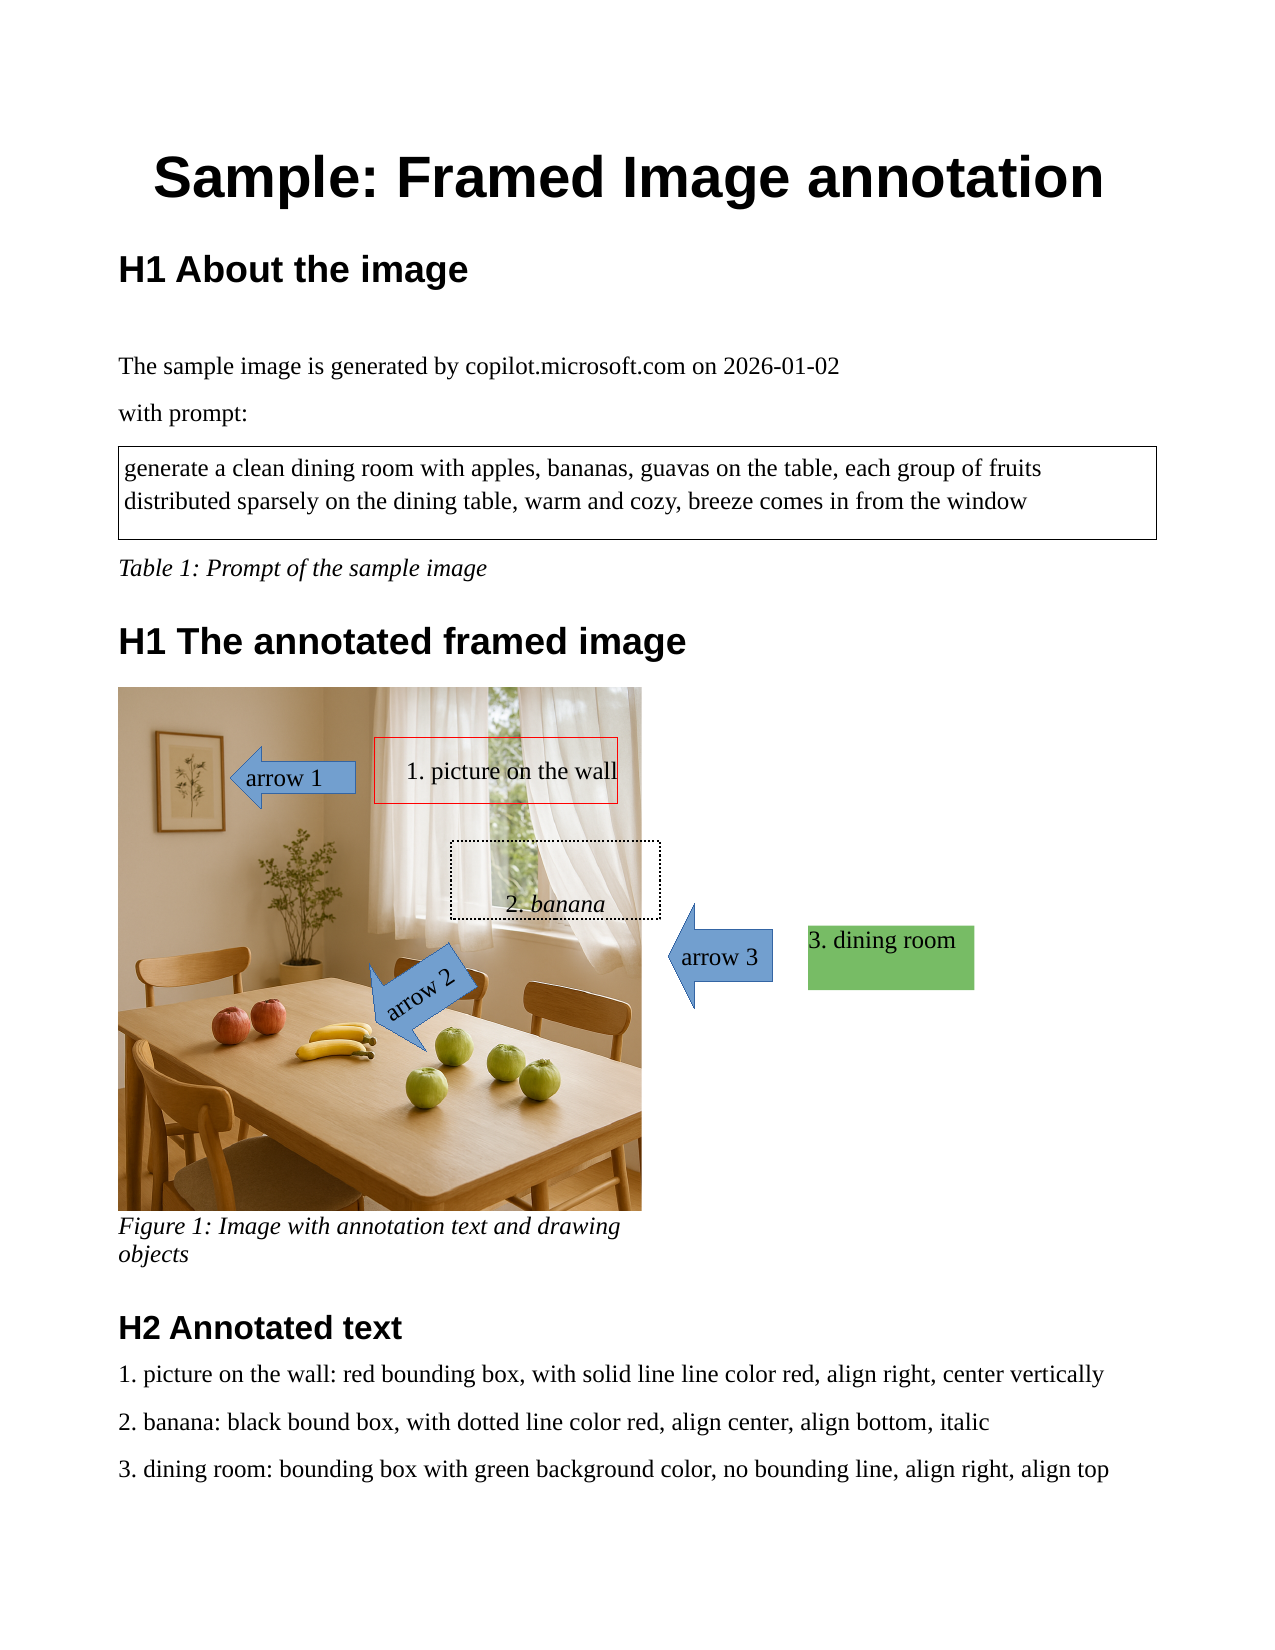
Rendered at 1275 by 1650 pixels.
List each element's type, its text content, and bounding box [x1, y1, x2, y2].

text 2. banana: black bound box, with dotted line color red, align center, align bottom, italic [118, 1407, 1157, 1435]
picture [118, 687, 642, 1211]
subtitle H1 About the image [118, 248, 1157, 291]
text 1. picture on the wall: red bounding box, with solid line line color red, align right, center vertically [118, 1359, 1157, 1388]
text Table 1: Prompt of the sample image [118, 553, 1157, 582]
text with prompt: [118, 398, 1157, 427]
subtitle H1 The annotated framed image [118, 619, 1157, 662]
text Figure 1: Image with annotation text and drawing objects [118, 1211, 642, 1268]
text 3. dining room: bounding box with green background color, no bounding line, align right, align top [118, 1454, 1157, 1483]
subtitle H2 Annotated text [118, 1308, 1157, 1346]
text The sample image is generated by copilot.microsoft.com on 2026-01-02 [118, 351, 1157, 380]
title Sample: Framed Image annotation [118, 143, 1157, 210]
table_header generate a clean dining room with apples, bananas, guavas on the table, each group of fruits distributed sparsely on the dining table, warm and cozy, breeze comes in from the window [119, 447, 1156, 539]
